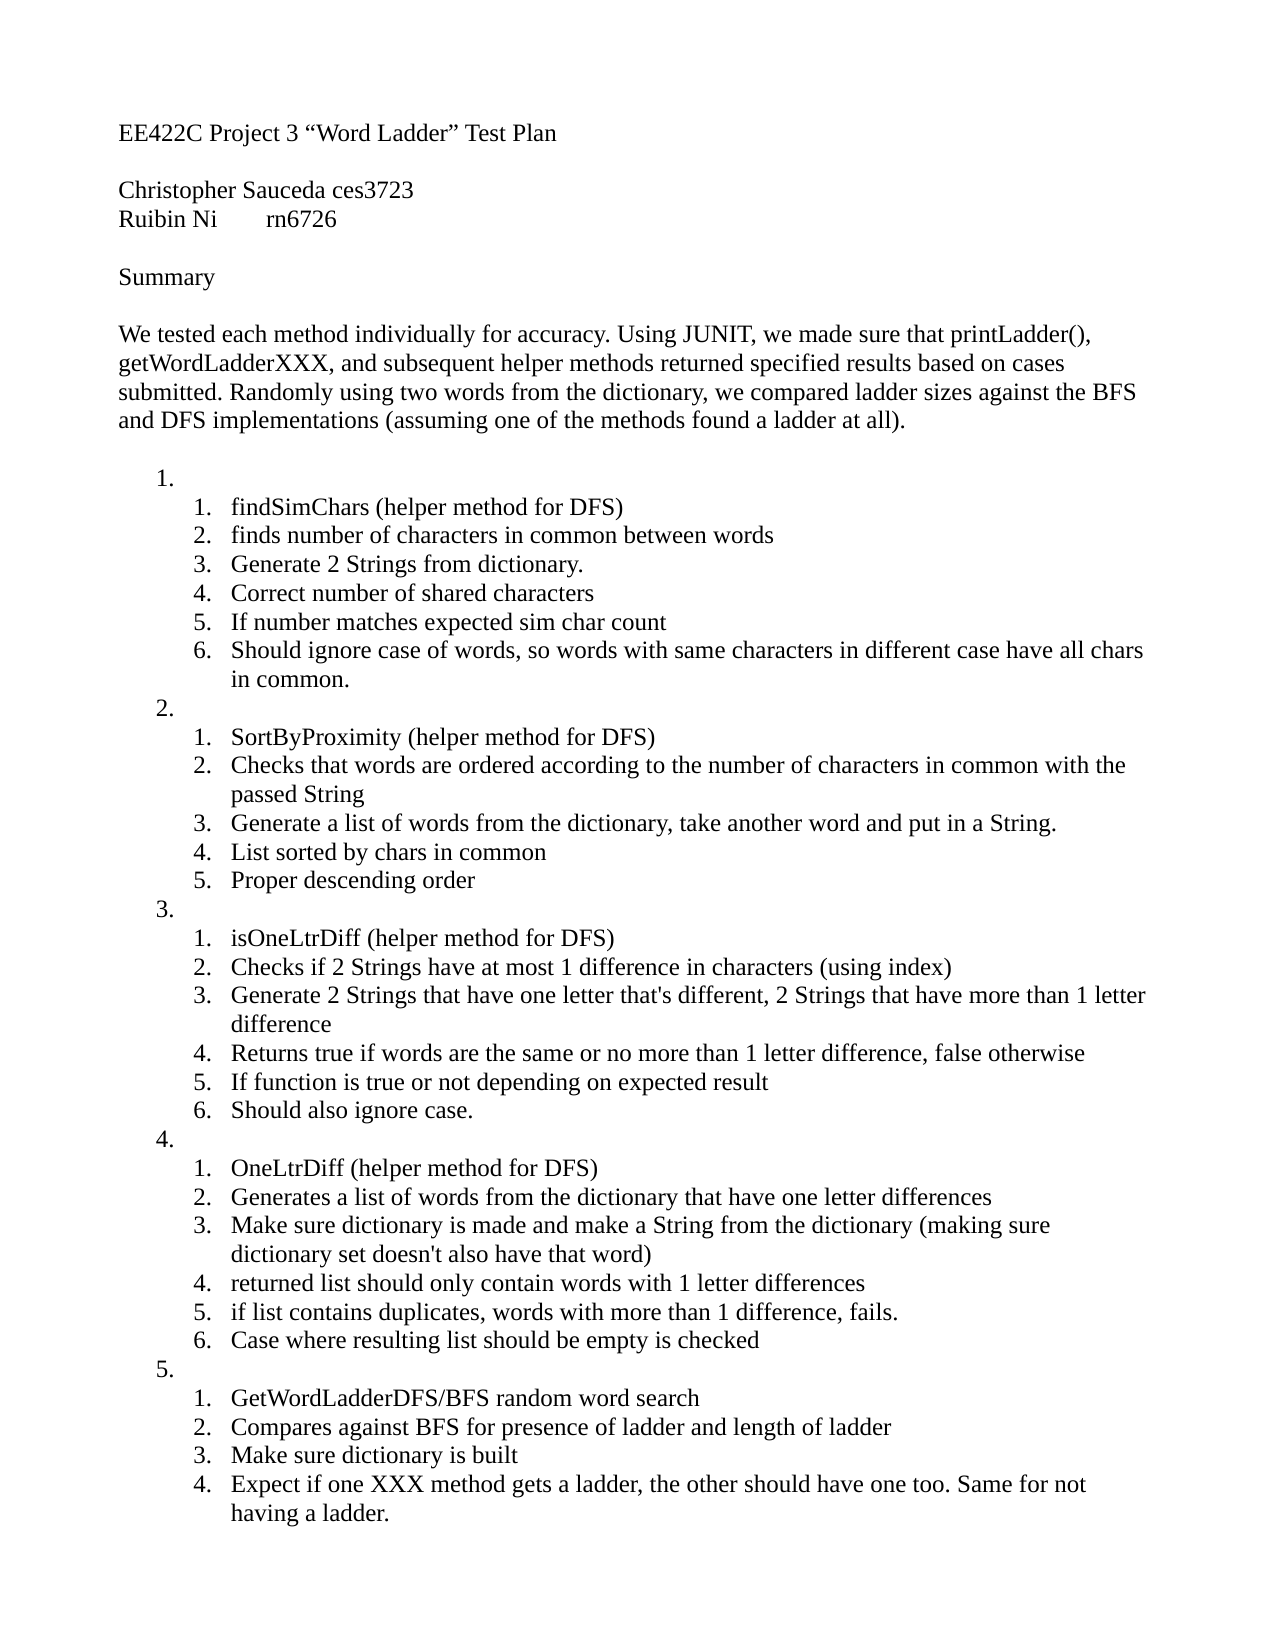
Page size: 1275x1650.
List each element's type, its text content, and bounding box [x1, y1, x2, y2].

list Generate 2 Strings that have one letter that's different, 2 Strings that have more than 1 letter difference [193, 981, 1157, 1038]
list If function is true or not depending on expected result [193, 1067, 1157, 1096]
text EE422C Project 3 “Word Ladder” Test Plan [118, 118, 1157, 147]
list Case where resulting list should be empty is checked [193, 1326, 1157, 1354]
list isOneLtrDiff (helper method for DFS) [193, 923, 1157, 952]
text Summary [118, 262, 1157, 291]
list If number matches expected sim char count [193, 607, 1157, 636]
list Generates a list of words from the dictionary that have one letter differences [193, 1182, 1157, 1211]
list List sorted by chars in common [193, 837, 1157, 866]
list OneLtrDiff (helper method for DFS) [193, 1153, 1157, 1182]
text Christopher Sauceda ces3723 [118, 176, 1157, 204]
list finds number of characters in common between words [193, 521, 1157, 549]
list Proper descending order [193, 866, 1157, 894]
list returned list should only contain words with 1 letter differences [193, 1268, 1157, 1297]
list Make sure dictionary is made and make a String from the dictionary (making sure dictionary set doesn't also have that word) [193, 1211, 1157, 1268]
list Expect if one XXX method gets a ladder, the other should have one too. Same for not having a ladder. [193, 1469, 1157, 1527]
list Compares against BFS for presence of ladder and length of ladder [193, 1412, 1157, 1441]
list Checks that words are ordered according to the number of characters in common with the passed String [193, 751, 1157, 808]
list Should ignore case of words, so words with same characters in different case have all chars in common. [193, 636, 1157, 693]
list Make sure dictionary is built [193, 1441, 1157, 1469]
list Generate 2 Strings from dictionary. [193, 549, 1157, 578]
list Returns true if words are the same or no more than 1 letter difference, false otherwise [193, 1038, 1157, 1067]
text Ruibin Ni rn6726 [118, 204, 1157, 233]
list Checks if 2 Strings have at most 1 difference in characters (using index) [193, 952, 1157, 981]
list Generate a list of words from the dictionary, take another word and put in a String. [193, 808, 1157, 837]
list Correct number of shared characters [193, 578, 1157, 607]
list SortByProximity (helper method for DFS) [193, 722, 1157, 751]
text We tested each method individually for accuracy. Using JUNIT, we made sure that printLadder(), getWordLadderXXX, and subsequent helper methods returned specified results based on cases submitted. Randomly using two words from the dictionary, we compared ladder sizes against the BFS and DFS implementations (assuming one of the methods found a ladder at all). [118, 319, 1157, 434]
list Should also ignore case. [193, 1096, 1157, 1124]
list findSimChars (helper method for DFS) [193, 492, 1157, 521]
list if list contains duplicates, words with more than 1 difference, fails. [193, 1297, 1157, 1326]
list GetWordLadderDFS/BFS random word search [193, 1383, 1157, 1412]
